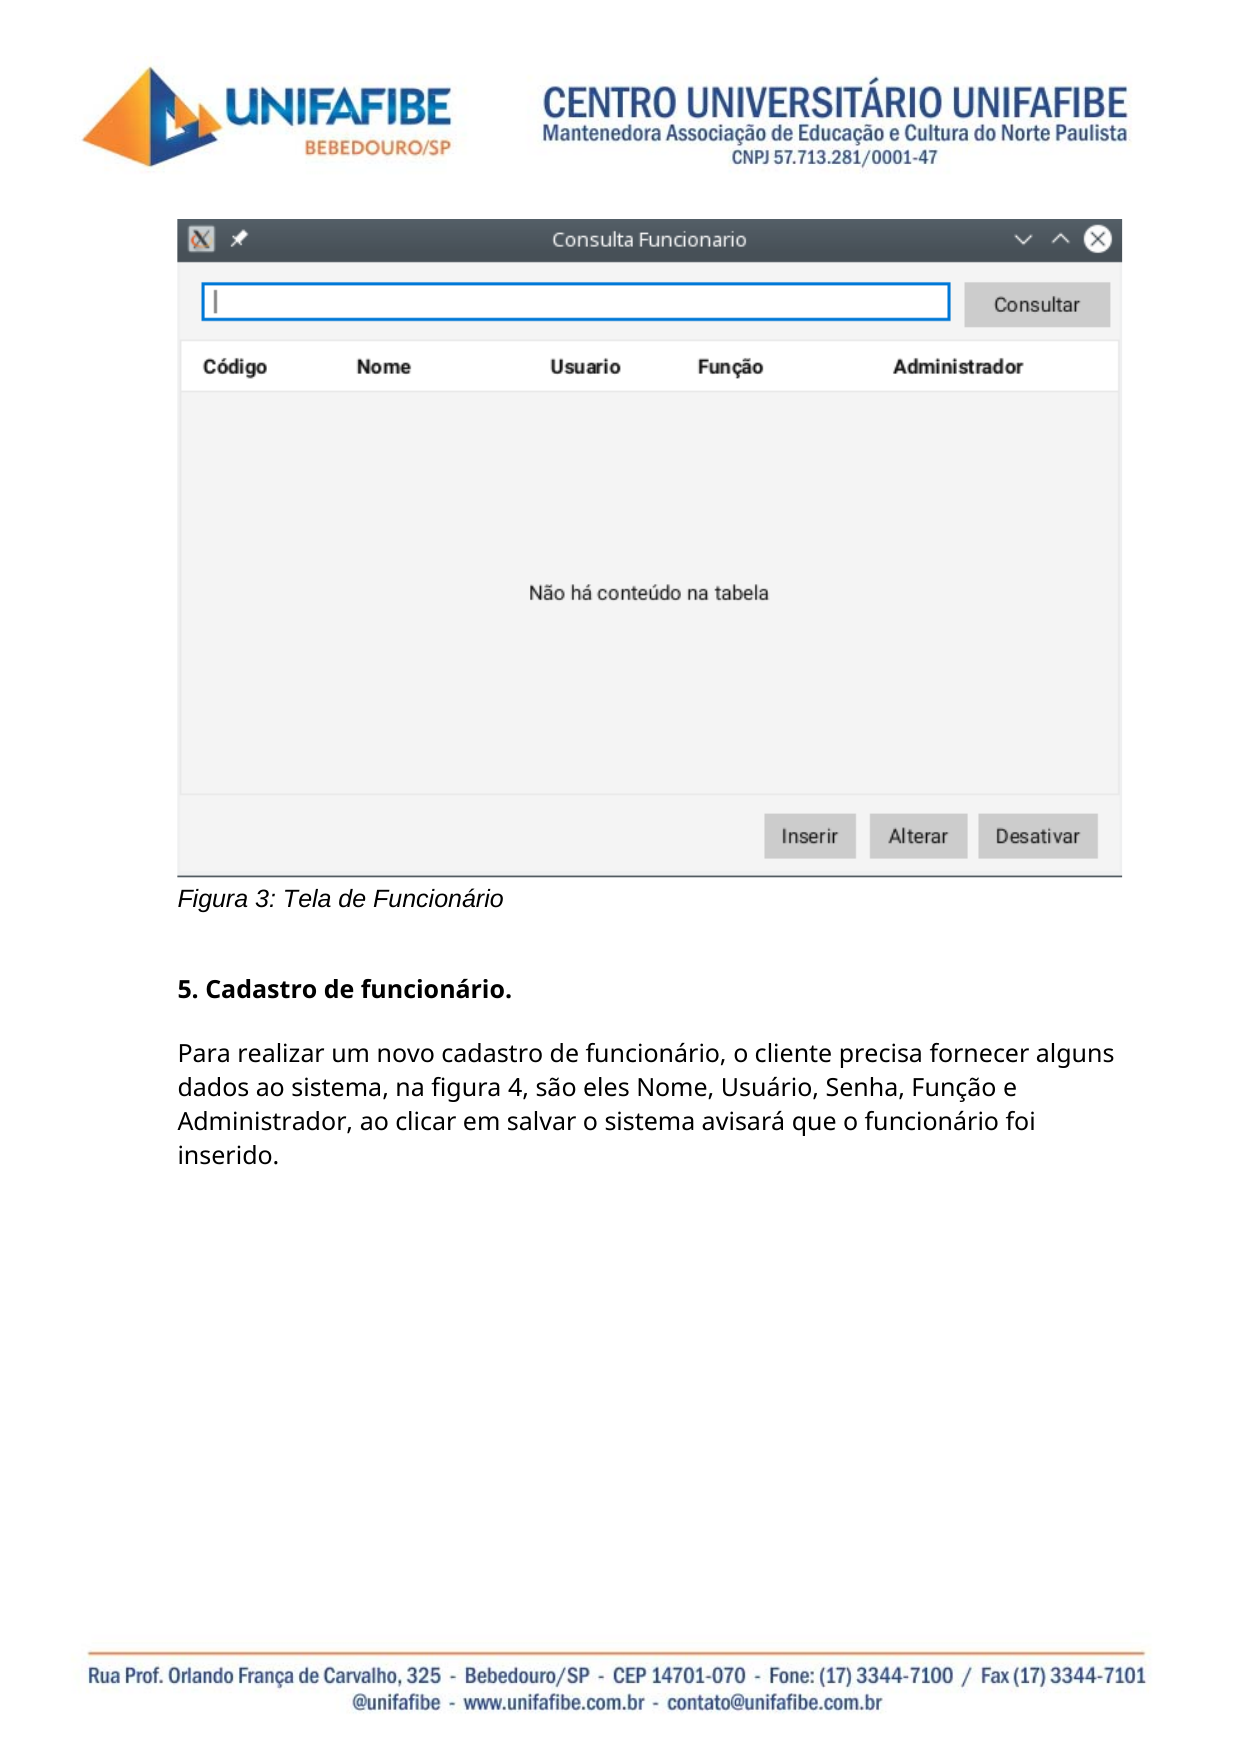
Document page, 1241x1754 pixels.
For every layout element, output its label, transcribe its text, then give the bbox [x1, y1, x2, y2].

picture [87, 55, 1148, 187]
subtitle 5. Cadastro de funcionário. [177, 972, 1122, 1006]
picture [177, 219, 1123, 879]
text Figura 3: Tela de Funcionário [177, 879, 1122, 913]
picture [74, 1612, 1164, 1740]
text Para realizar um novo cadastro de funcionário, o cliente precisa fornecer alguns dados ao sistema, na figura 4, são eles Nome, Usuário, Senha, Função e Administrador, ao clicar em salvar o sistema avisará que o funcionário foi inserido. [177, 1036, 1122, 1172]
